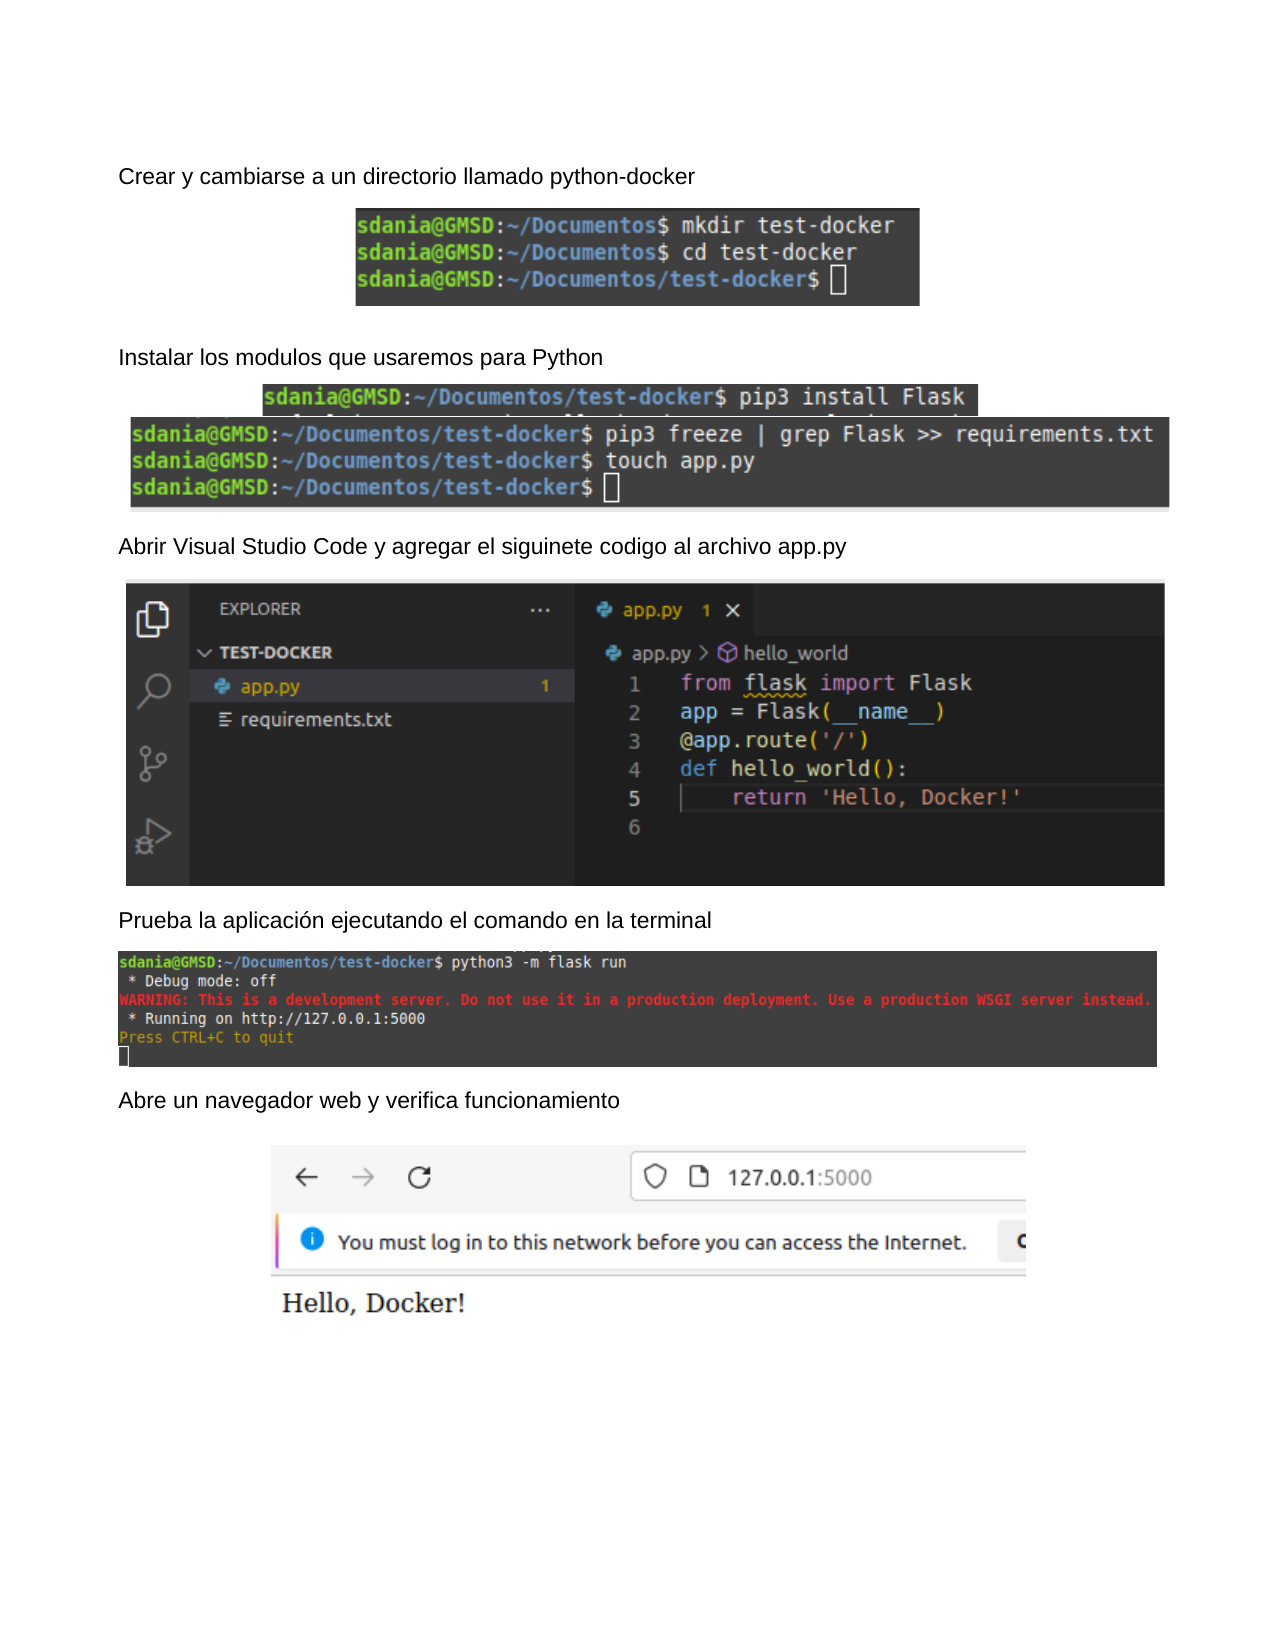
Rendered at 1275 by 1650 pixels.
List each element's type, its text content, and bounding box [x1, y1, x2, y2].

picture [355, 208, 920, 306]
text Prueba la aplicación ejecutando el comando en la terminal [118, 578, 1157, 933]
picture [126, 579, 1165, 886]
picture [130, 417, 1170, 512]
picture [118, 951, 1157, 1067]
picture [271, 1145, 1026, 1433]
text Abre un navegador web y verifica funcionamiento [118, 1067, 1157, 1114]
text Abrir Visual Studio Code y agregar el siguinete codigo al archivo app.py [118, 434, 1157, 559]
text Crear y cambiarse a un directorio llamado python-docker [118, 163, 1157, 189]
text Instalar los modulos que usaremos para Python [118, 344, 1157, 370]
picture [262, 384, 979, 416]
